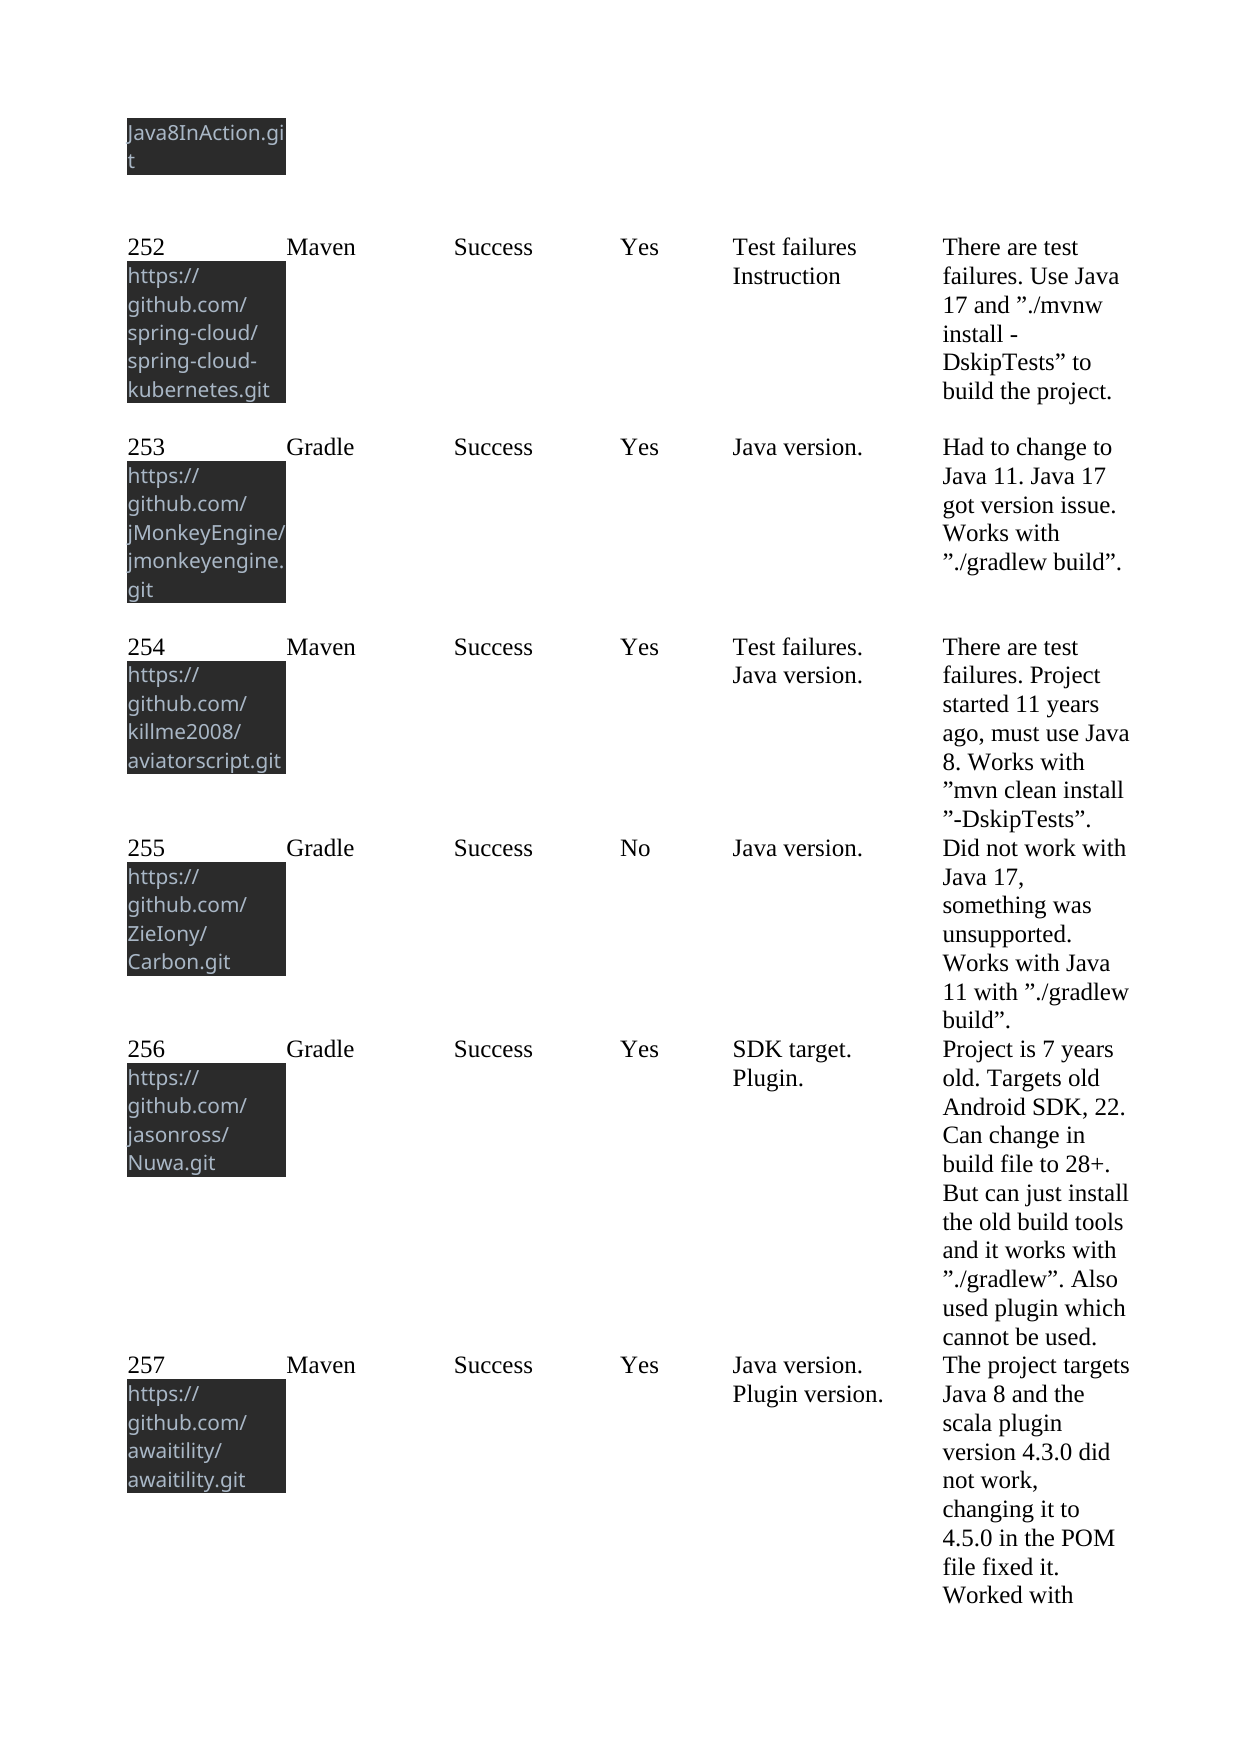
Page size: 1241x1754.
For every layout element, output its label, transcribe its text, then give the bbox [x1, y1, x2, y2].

table_cell [942, 118, 1131, 232]
table_cell SDK target. Plugin. [733, 1034, 942, 1351]
table_cell Gradle [286, 432, 454, 632]
table_cell The project targets Java 8 and the scala plugin version 4.3.0 did not work, changing it to 4.5.0 in the POM file fixed it. Worked with [942, 1351, 1131, 1609]
table_cell 256 https://github.com/jasonross/Nuwa.git [128, 1177, 286, 1351]
table_cell Java version. Plugin version. [733, 1351, 942, 1609]
table_cell 252 https://github.com/spring-cloud/spring-cloud-kubernetes.git [128, 403, 286, 432]
table_cell There are test failures. Project started 11 years ago, must use Java 8. Works with ”mvn clean install ”-DskipTests”. [942, 632, 1131, 833]
table_cell Yes [620, 1351, 732, 1609]
table_cell Gradle [286, 833, 454, 1034]
table_cell Success [454, 632, 620, 833]
table_cell Success [454, 833, 620, 1034]
table_cell [620, 118, 732, 232]
table_cell Test failures Instruction [733, 233, 942, 432]
table_cell Java version. [733, 432, 942, 632]
table_cell No [620, 833, 732, 1034]
table_cell Success [454, 1034, 620, 1351]
table_cell Test failures. Java version. [733, 632, 942, 833]
table_cell Success [454, 1351, 620, 1609]
table_cell 255 https://github.com/ZieIony/Carbon.git [128, 833, 286, 862]
table_cell 253 https://github.com/jMonkeyEngine/jmonkeyengine.git [128, 603, 286, 632]
table_cell 252 https://github.com/spring-cloud/spring-cloud-kubernetes.git [128, 233, 286, 261]
table_cell 255 https://github.com/ZieIony/Carbon.git [128, 976, 286, 1034]
table_cell Did not work with Java 17, something was unsupported. Works with Java 11 with ”./gradlew build”. [942, 833, 1131, 1034]
table_cell 253 https://github.com/jMonkeyEngine/jmonkeyengine.git [128, 432, 286, 461]
table_cell 257 https://github.com/awaitility/awaitility.git [128, 1351, 286, 1379]
table_cell Maven [286, 632, 454, 833]
table_cell Yes [620, 632, 732, 833]
table_cell Maven [286, 233, 454, 432]
table_cell Success [454, 233, 620, 432]
table_cell Success [454, 432, 620, 632]
table_cell Yes [620, 233, 732, 432]
table_cell [454, 118, 620, 232]
table_cell 254 https://github.com/killme2008/aviatorscript.git [128, 774, 286, 833]
table_cell Maven [286, 1351, 454, 1609]
table_cell Yes [620, 432, 732, 632]
table_cell Java version. [733, 833, 942, 1034]
table_cell 257 https://github.com/awaitility/awaitility.git [128, 1493, 286, 1609]
table_cell Gradle [286, 1034, 454, 1351]
table_cell There are test failures. Use Java 17 and ”./mvnw install -DskipTests” to build the project. [942, 233, 1131, 432]
table_cell [733, 118, 942, 232]
table_cell Had to change to Java 11. Java 17 got version issue. Works with ”./gradlew build”. [942, 432, 1131, 632]
table_cell 254 https://github.com/killme2008/aviatorscript.git [128, 632, 286, 661]
table_cell Yes [620, 1034, 732, 1351]
table_cell [286, 118, 454, 232]
table_cell Project is 7 years old. Targets old Android SDK, 22. Can change in build file to 28+. But can just install the old build tools and it works with ”./gradlew”. Also used plugin which cannot be used. [942, 1034, 1131, 1351]
table_cell 256 https://github.com/jasonross/Nuwa.git [128, 1034, 286, 1063]
table_cell 251 https://github.com/java8/Java8InAction.git [128, 175, 286, 232]
